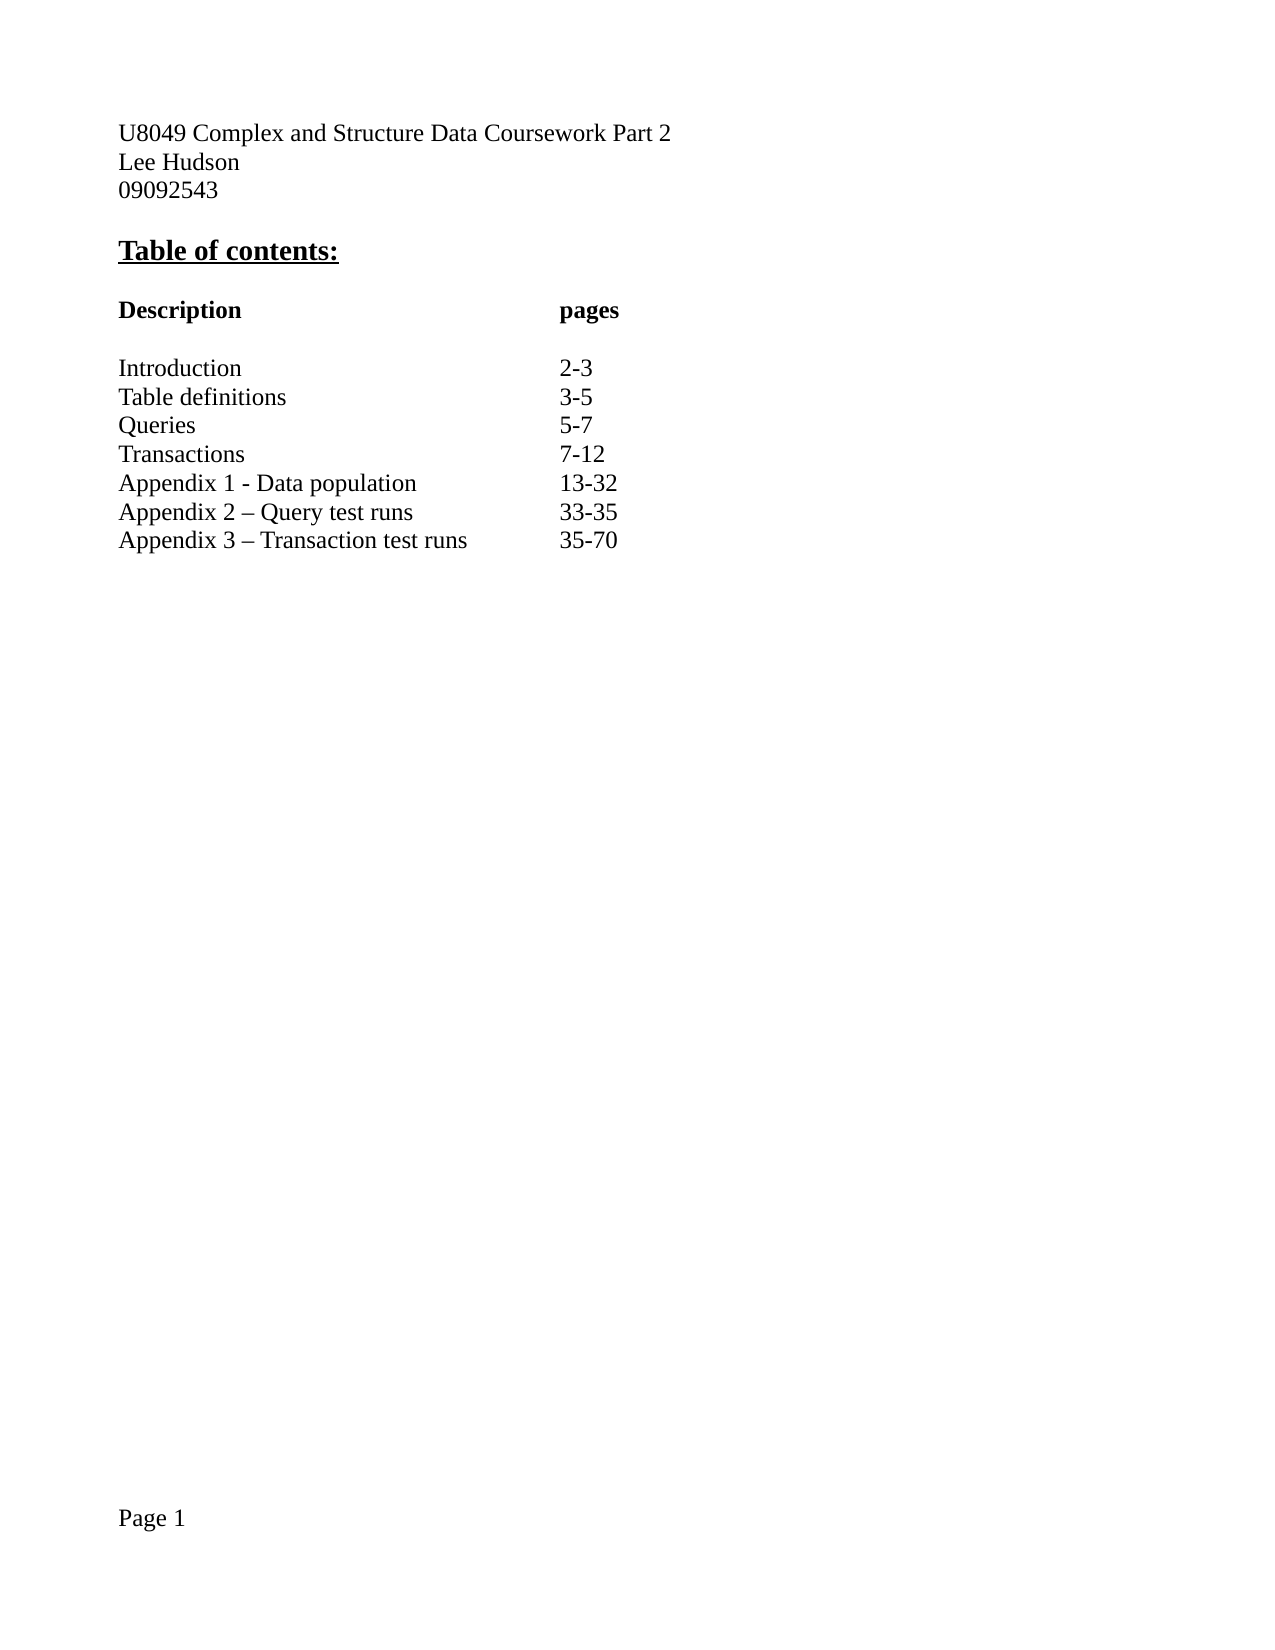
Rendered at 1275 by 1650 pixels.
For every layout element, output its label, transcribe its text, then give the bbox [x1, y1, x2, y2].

text Lee Hudson [118, 147, 1157, 176]
text Table definitions 3-5 [118, 382, 1157, 410]
text Queries 5-7 [118, 410, 1157, 439]
text Table of contents: [118, 233, 1157, 267]
text Appendix 3 – Transaction test runs 35-70 [118, 525, 1157, 554]
text Transactions 7-12 [118, 439, 1157, 468]
text Description pages [118, 295, 1157, 324]
text Introduction 2-3 [118, 353, 1157, 382]
text 09092543 [118, 176, 1157, 204]
text Appendix 1 - Data population 13-32 [118, 468, 1157, 497]
text U8049 Complex and Structure Data Coursework Part 2 [118, 118, 1157, 147]
text Appendix 2 – Query test runs 33-35 [118, 497, 1157, 525]
